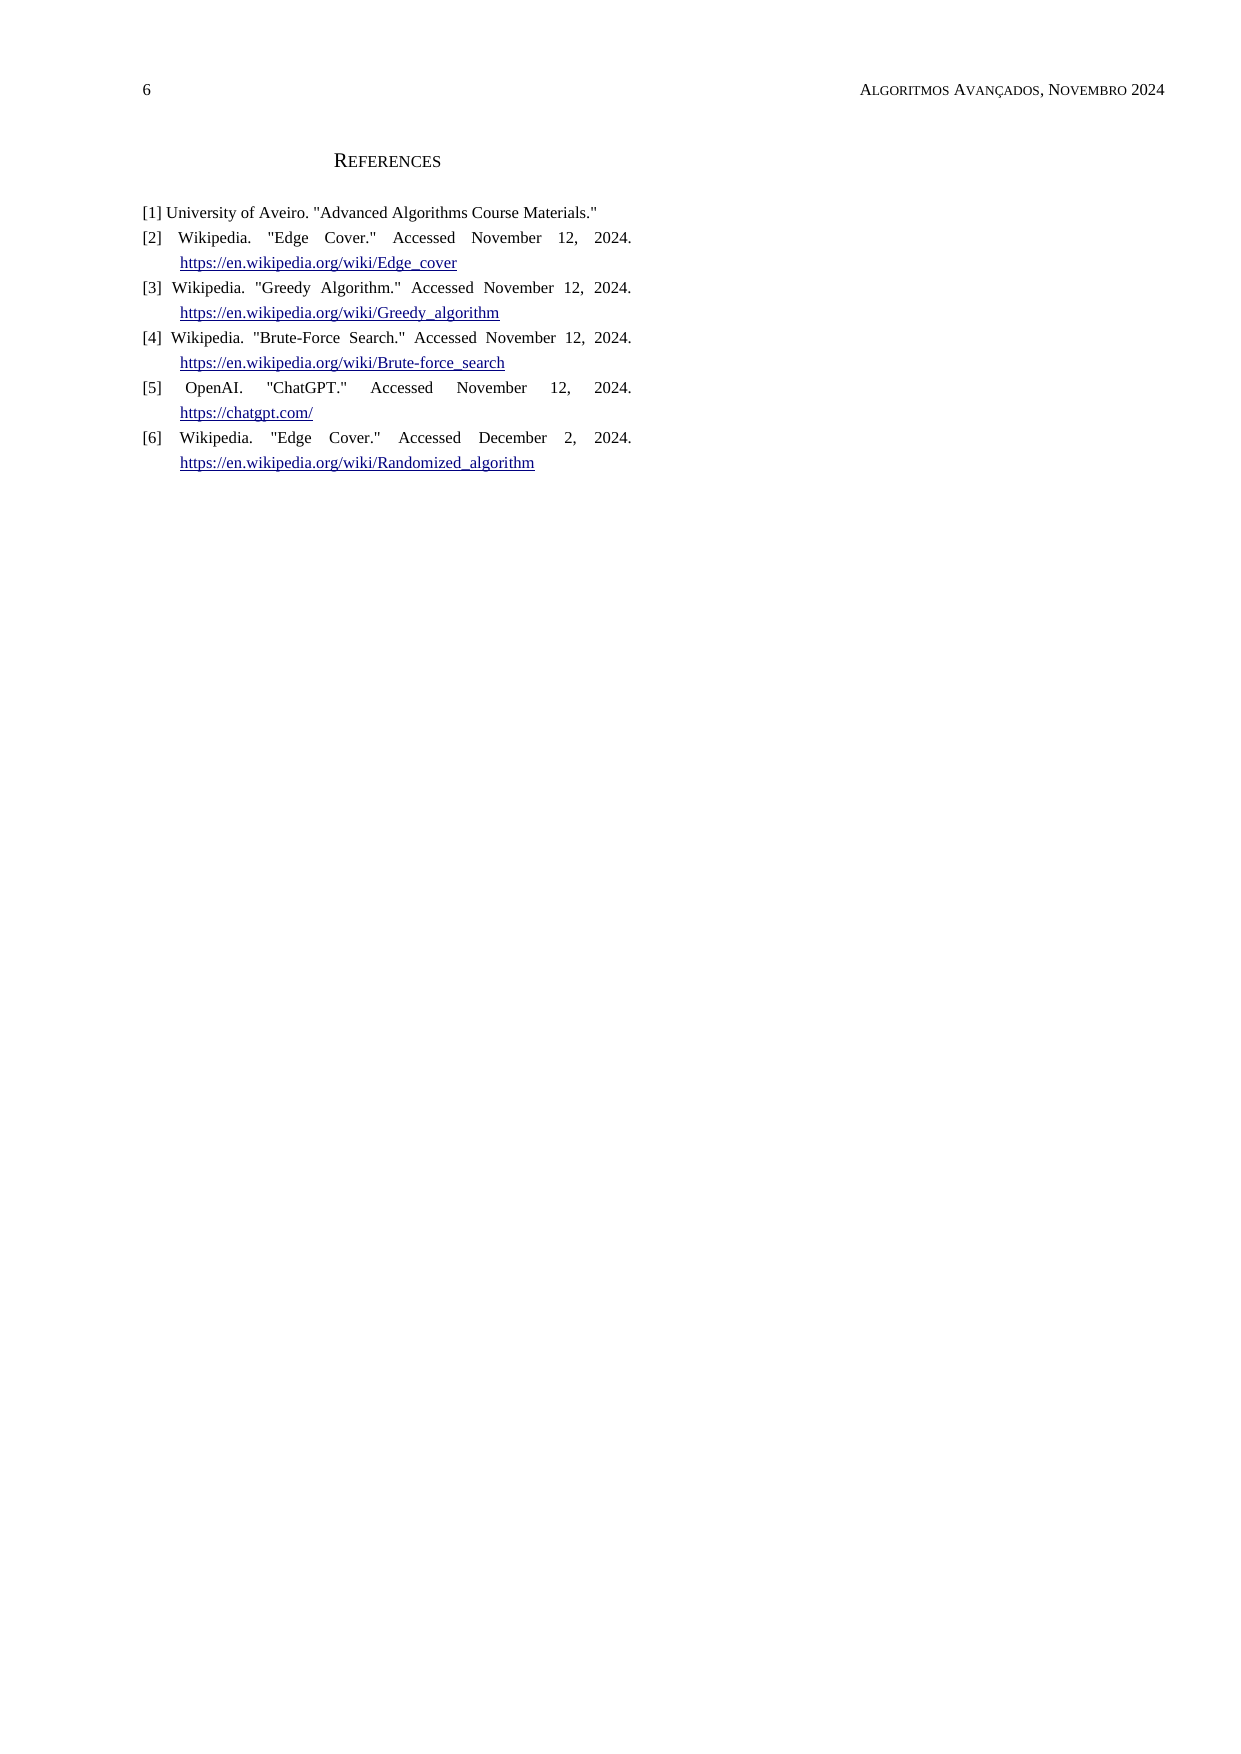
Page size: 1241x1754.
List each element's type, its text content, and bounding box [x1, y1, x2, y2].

text [3] Wikipedia. "Greedy Algorithm." Accessed November 12, 2024. https://en.wikipedia.org/wiki/Greedy_algorithm [142, 272, 632, 322]
text [5] OpenAI. "ChatGPT." Accessed November 12, 2024. https://chatgpt.com/ [142, 372, 632, 422]
text [4] Wikipedia. "Brute-Force Search." Accessed November 12, 2024. https://en.wikipedia.org/wiki/Brute-force_search [142, 322, 632, 372]
text [6] Wikipedia. "Edge Cover." Accessed December 2, 2024. https://en.wikipedia.org/wiki/Randomized_algorithm [142, 422, 632, 472]
text [1] University of Aveiro. "Advanced Algorithms Course Materials." [142, 197, 632, 222]
subtitle References [142, 147, 632, 172]
text [2] Wikipedia. "Edge Cover." Accessed November 12, 2024. https://en.wikipedia.org/wiki/Edge_cover [142, 222, 632, 272]
